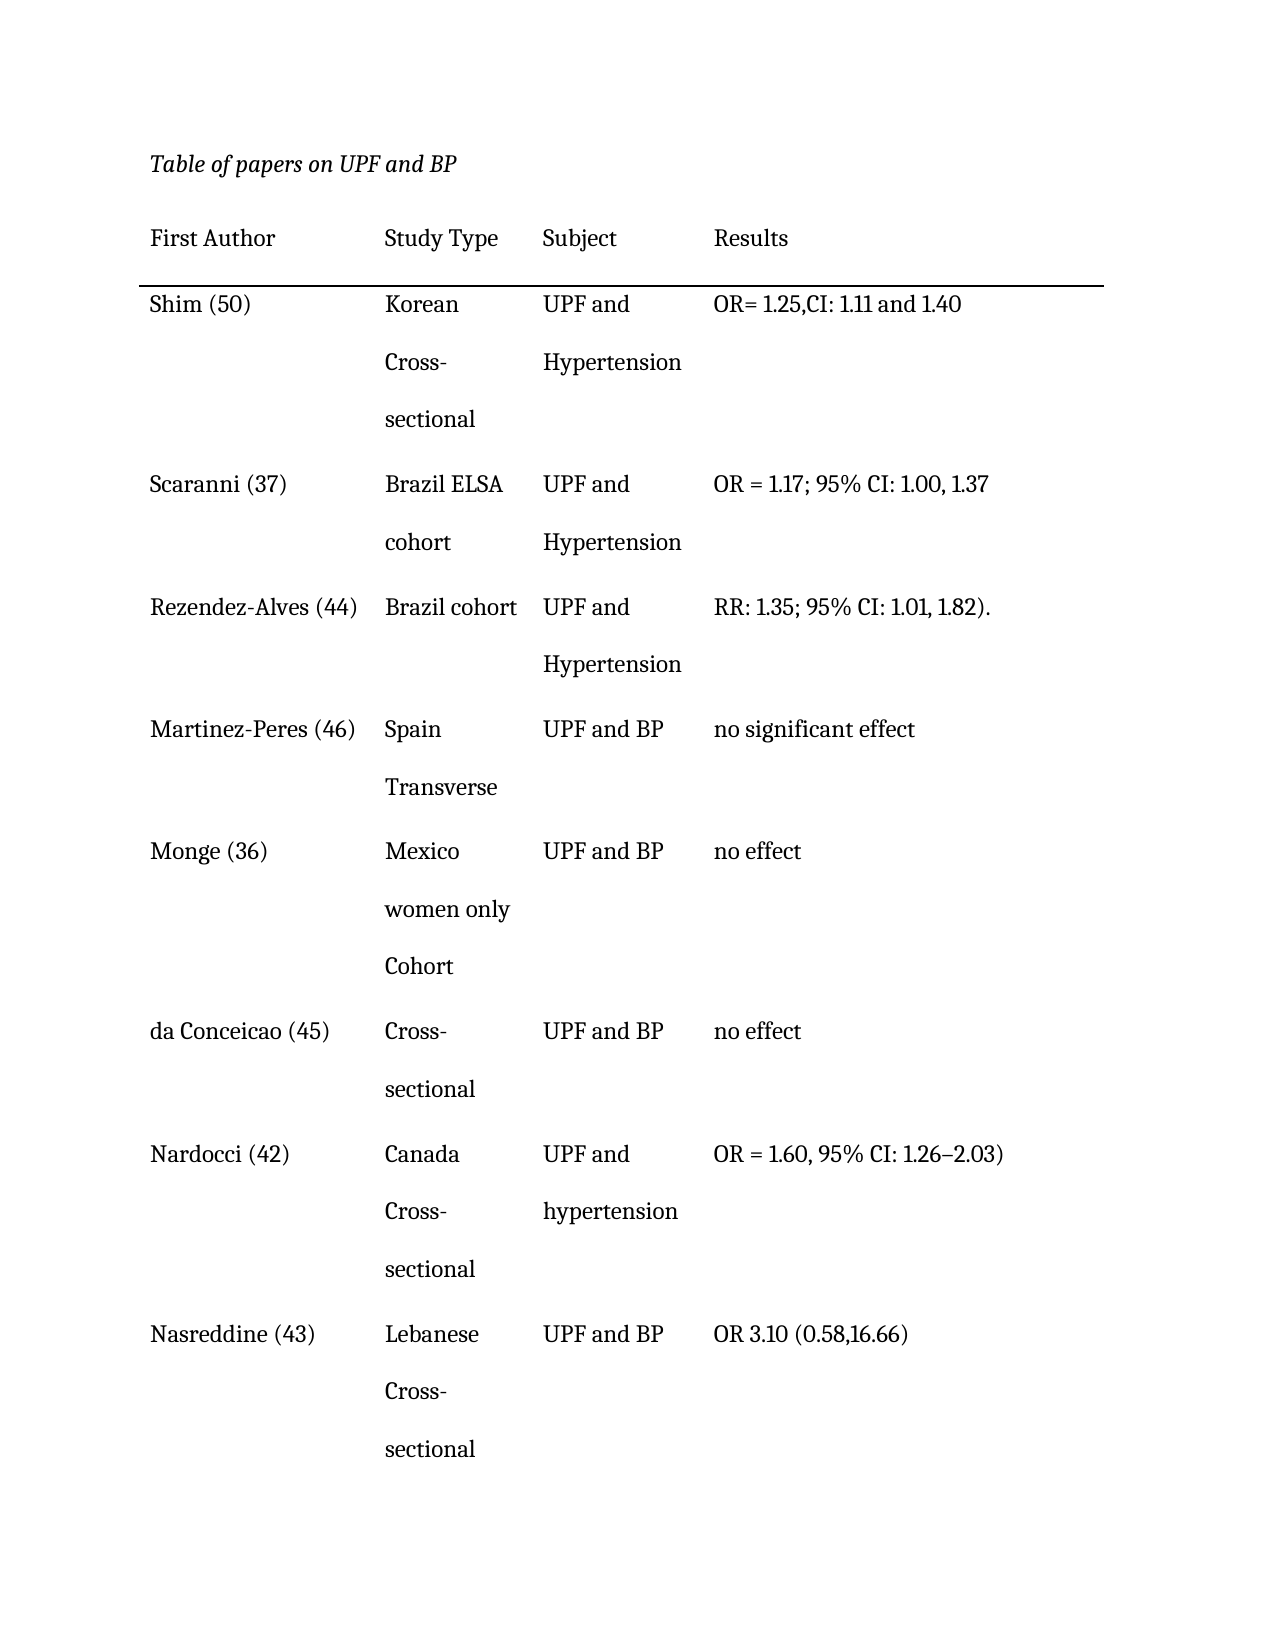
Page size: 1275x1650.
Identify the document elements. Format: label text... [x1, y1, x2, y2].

table_cell Brazil cohort [374, 589, 532, 711]
table_cell UPF and BP [532, 711, 702, 833]
table_cell OR = 1.60, 95% CI: 1.26–2.03) [703, 1136, 1104, 1316]
table_cell OR= 1.25,CI: 1.11 and 1.40 [703, 287, 1104, 466]
table_cell UPF and hypertension [532, 1136, 702, 1316]
table_cell UPF and Hypertension [532, 466, 702, 589]
table_cell UPF and BP [532, 834, 702, 1013]
table_cell Rezendez-Alves (44) [139, 589, 373, 711]
table_cell UPF and BP [532, 1316, 702, 1496]
table_cell Shim (50) [139, 287, 373, 466]
table_header First Author [139, 220, 373, 285]
table_cell RR: 1.35; 95% CI: 1.01, 1.82). [703, 589, 1104, 711]
table_cell OR = 1.17; 95% CI: 1.00, 1.37 [703, 466, 1104, 589]
table_cell UPF and Hypertension [532, 287, 702, 466]
table_header Subject [532, 220, 702, 285]
table_cell no significant effect [703, 711, 1104, 833]
table_cell Canada Cross-sectional [374, 1136, 532, 1316]
table_cell Brazil ELSA cohort [374, 466, 532, 589]
table_cell Scaranni (37) [139, 466, 373, 589]
table_cell Mexico women only Cohort [374, 834, 532, 1013]
table_cell Monge (36) [139, 834, 373, 1013]
table_cell Lebanese Cross-sectional [374, 1316, 532, 1496]
table_header Results [703, 220, 1104, 285]
table_cell Cross-sectional [374, 1014, 532, 1136]
table_cell OR 3.10 (0.58,16.66) [703, 1316, 1104, 1496]
table_cell Nasreddine (43) [139, 1316, 373, 1496]
table_cell UPF and Hypertension [532, 589, 702, 711]
table_cell no effect [703, 1014, 1104, 1136]
table_cell Nardocci (42) [139, 1136, 373, 1316]
table_cell da Conceicao (45) [139, 1014, 373, 1136]
table_cell Spain Transverse [374, 711, 532, 833]
table_cell Korean Cross-sectional [374, 287, 532, 466]
table_cell UPF and BP [532, 1014, 702, 1136]
table_cell Martinez-Peres (46) [139, 711, 373, 833]
table_header Study Type [374, 220, 532, 285]
text Table of papers on UPF and BP [150, 150, 1125, 179]
table_cell no effect [703, 834, 1104, 1013]
